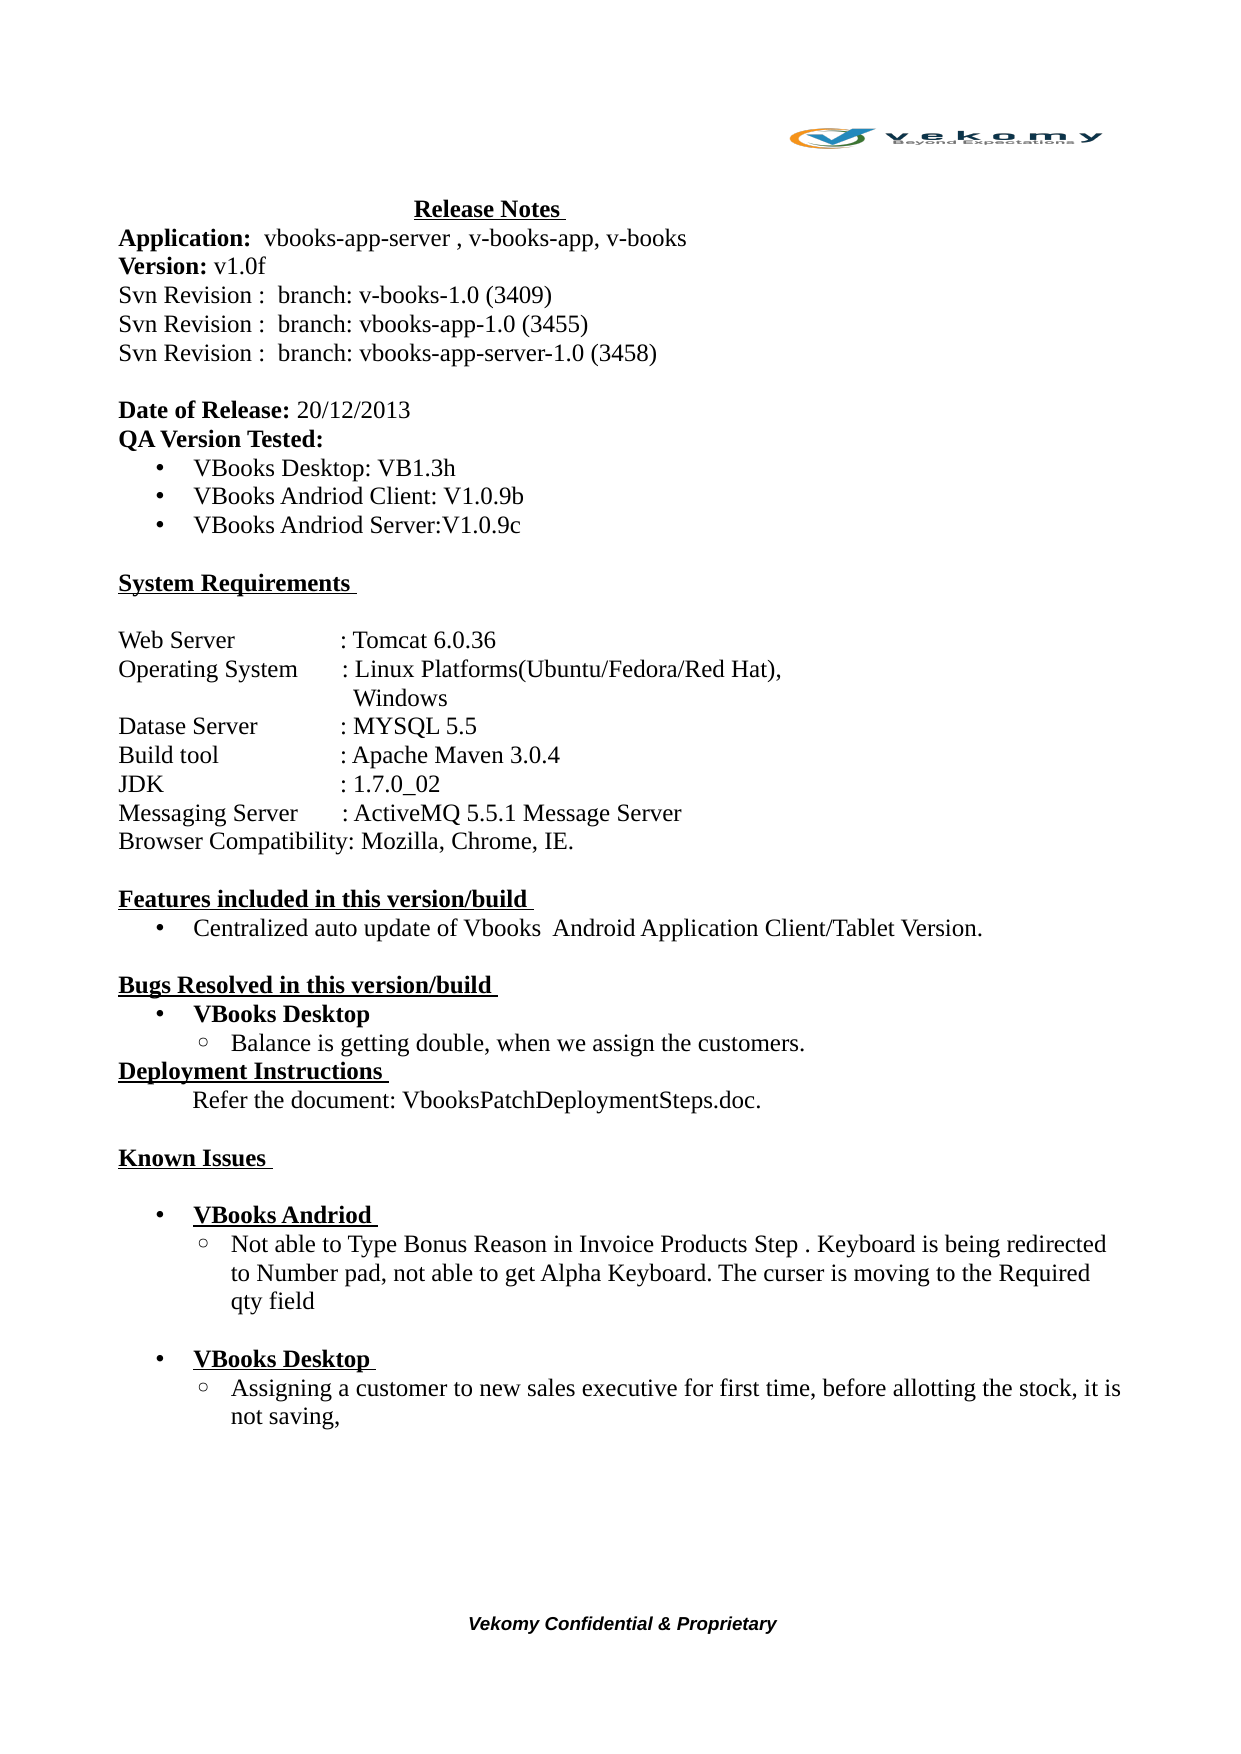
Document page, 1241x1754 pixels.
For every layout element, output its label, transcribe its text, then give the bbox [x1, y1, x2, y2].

text Bugs Resolved in this version/build [118, 970, 1122, 999]
list VBooks Andriod Client: V1.0.9b [156, 481, 1122, 510]
text Version: v1.0f [118, 251, 1122, 280]
list Centralized auto update of Vbooks Android Application Client/Tablet Version. [156, 913, 1122, 941]
text Web Server : Tomcat 6.0.36 [118, 625, 1122, 654]
list Not able to Type Bonus Reason in Invoice Products Step . Keyboard is being redirected to Number pad, not able to get Alpha Keyboard. The curser is moving to the Required qty field [193, 1229, 1122, 1315]
text System Requirements [118, 568, 1122, 596]
text QA Version Tested: [118, 424, 1122, 453]
text Windows [118, 683, 1122, 711]
text Browser Compatibility: Mozilla, Chrome, IE. [118, 826, 1122, 855]
text Svn Revision : branch: vbooks-app-1.0 (3455) [118, 309, 1122, 338]
text Application: vbooks-app-server , v-books-app, v-books [118, 223, 1122, 251]
text Messaging Server : ActiveMQ 5.5.1 Message Server [118, 798, 1122, 826]
text Build tool : Apache Maven 3.0.4 [118, 740, 1122, 769]
text Deployment Instructions [118, 1056, 1122, 1085]
list VBooks Desktop [156, 1344, 1122, 1373]
picture [786, 127, 1106, 150]
text Date of Release: 20/12/2013 [118, 395, 1122, 424]
text Release Notes [118, 194, 1122, 223]
text JDK : 1.7.0_02 [118, 769, 1122, 798]
list Assigning a customer to new sales executive for first time, before allotting the stock, it is not saving, [193, 1373, 1122, 1430]
text Svn Revision : branch: v-books-1.0 (3409) [118, 280, 1122, 309]
text Svn Revision : branch: vbooks-app-server-1.0 (3458) [118, 338, 1122, 366]
text Refer the document: VbooksPatchDeploymentSteps.doc. [118, 1085, 1122, 1114]
text Features included in this version/build [118, 884, 1122, 913]
text Known Issues [118, 1143, 1122, 1171]
text Operating System : Linux Platforms(Ubuntu/Fedora/Red Hat), [118, 654, 1122, 683]
list VBooks Desktop [156, 999, 1122, 1028]
list VBooks Desktop: VB1.3h [156, 453, 1122, 481]
list VBooks Andriod Server:V1.0.9c [156, 510, 1122, 539]
text Datase Server : MYSQL 5.5 [118, 711, 1122, 740]
list Balance is getting double, when we assign the customers. [193, 1028, 1122, 1056]
list VBooks Andriod [156, 1200, 1122, 1229]
